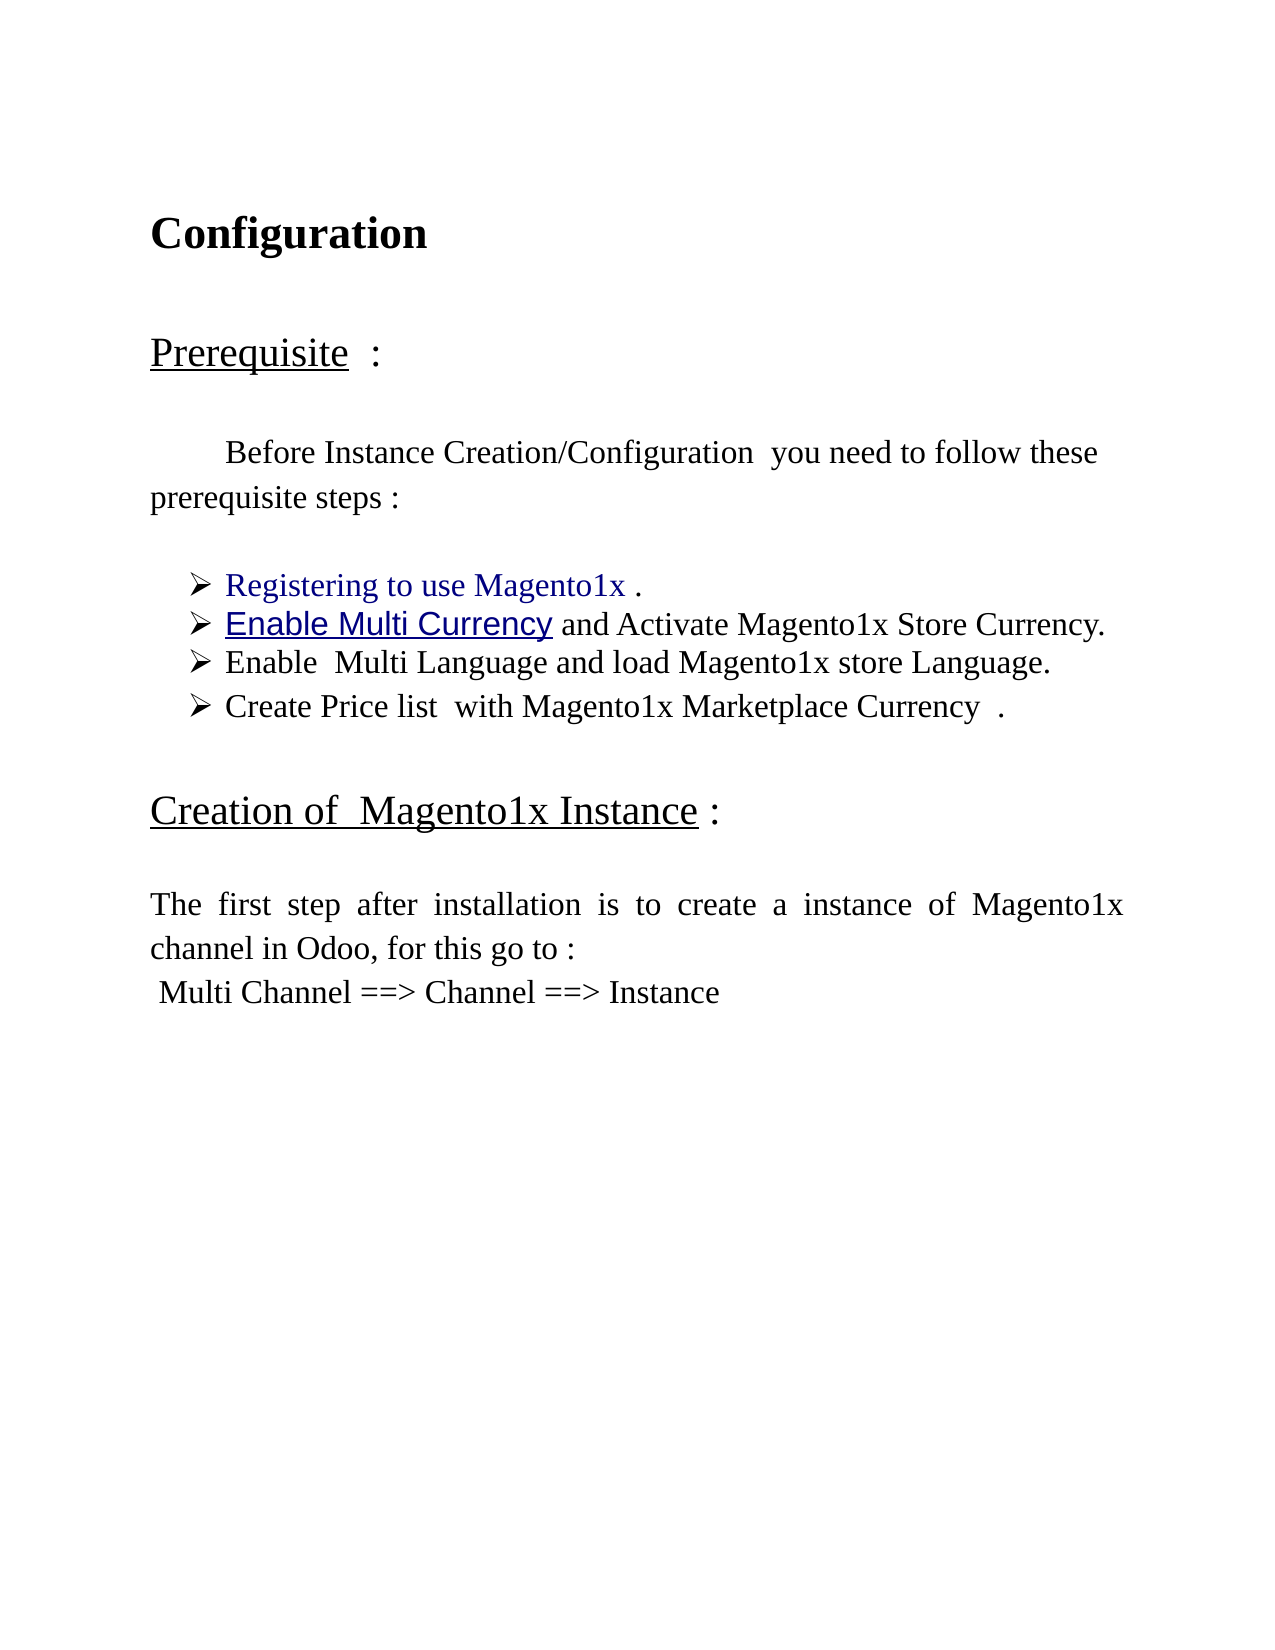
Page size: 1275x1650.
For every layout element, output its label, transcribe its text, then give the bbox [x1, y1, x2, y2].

subtitle Registering to use Magento1x . [187, 565, 1125, 603]
text Multi Channel ==> Channel ==> Instance [150, 973, 1125, 1011]
text The first step after installation is to create a instance of Magento1x channel in Odoo, for this go to : [150, 884, 1125, 967]
text Creation of Magento1x Instance : [150, 785, 1125, 833]
text prerequisite steps : [150, 477, 1125, 515]
subtitle Enable Multi Currency and Activate Magento1x Store Currency. [187, 603, 1125, 642]
text Before Instance Creation/Configuration you need to follow these [150, 432, 1125, 471]
text Configuration [150, 206, 1125, 258]
text Prerequisite : [150, 328, 1125, 376]
list Create Price list with Magento1x Marketplace Currency . [187, 686, 1125, 724]
list Enable Multi Language and load Magento1x store Language. [187, 642, 1125, 680]
